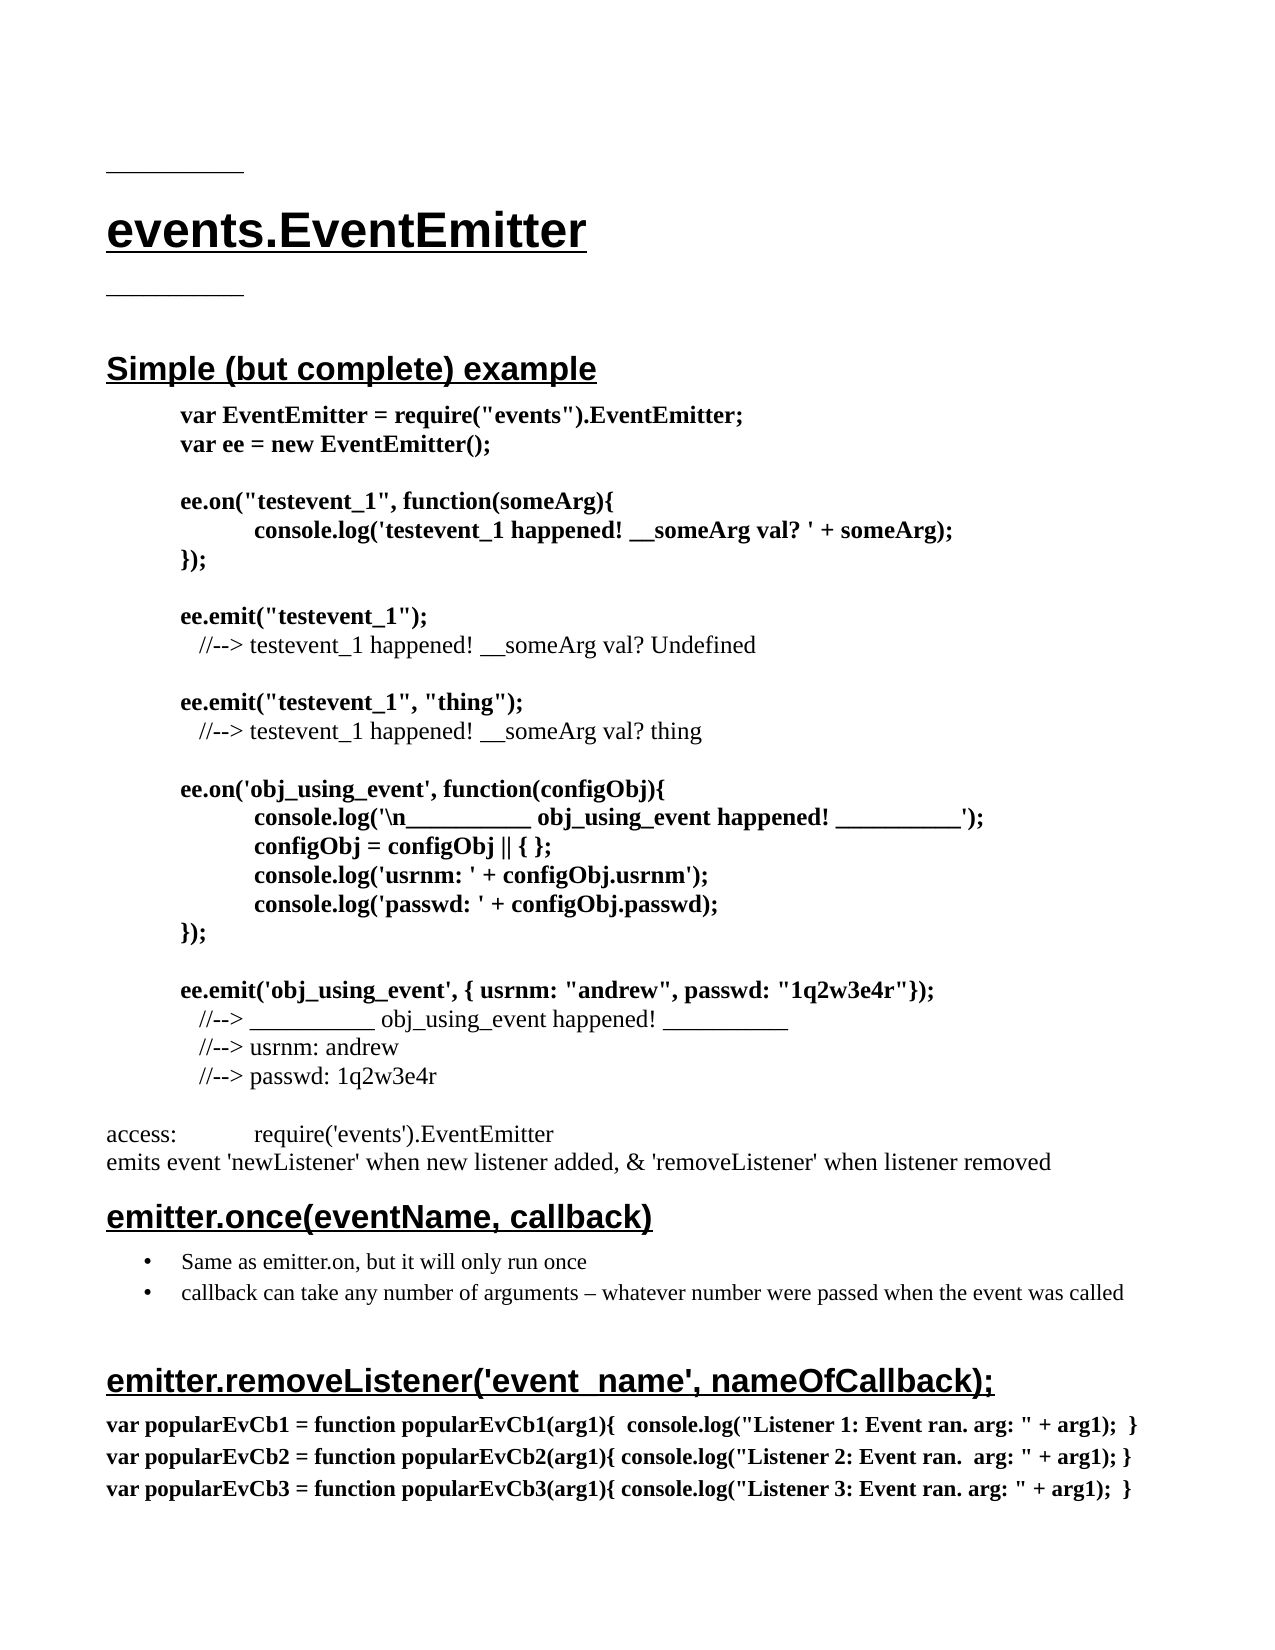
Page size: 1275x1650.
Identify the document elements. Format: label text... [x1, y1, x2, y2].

text ee.emit("testevent_1", "thing"); [180, 687, 1158, 716]
text var popularEvCb3 = function popularEvCb3(arg1){ console.log("Listener 3: Event ran. arg: " + arg1); } [106, 1475, 1158, 1501]
subtitle events.EventEmitter [106, 201, 1158, 258]
text console.log('passwd: ' + configObj.passwd); [180, 889, 1158, 917]
list Same as emitter.on, but it will only run once [144, 1248, 1158, 1274]
text }); [180, 544, 1158, 572]
subtitle Simple (but complete) example [106, 349, 1158, 387]
text console.log('\n__________ obj_using_event happened! __________'); [180, 802, 1158, 831]
text ee.emit('obj_using_event', { usrnm: "andrew", passwd: "1q2w3e4r"}); [180, 975, 1158, 1004]
text ee.on("testevent_1", function(someArg){ [180, 486, 1158, 515]
text console.log('usrnm: ' + configObj.usrnm'); [180, 860, 1158, 889]
list callback can take any number of arguments – whatever number were passed when the event was called [144, 1279, 1158, 1306]
text var popularEvCb1 = function popularEvCb1(arg1){ console.log("Listener 1: Event ran. arg: " + arg1); } [106, 1412, 1158, 1438]
text //--> usrnm: andrew [180, 1032, 1158, 1061]
text ee.emit("testevent_1"); [180, 601, 1158, 630]
text configObj = configObj || { }; [180, 831, 1158, 860]
text ___________ [106, 147, 1158, 176]
text var ee = new EventEmitter(); [180, 429, 1158, 457]
text //--> testevent_1 happened! __someArg val? Undefined [180, 630, 1158, 659]
text ee.on('obj_using_event', function(configObj){ [180, 774, 1158, 802]
subtitle emitter.removeListener('event_name', nameOfCallback); [106, 1361, 1158, 1399]
text access: require('events').EventEmitter [106, 1119, 1158, 1147]
text //--> testevent_1 happened! __someArg val? thing [180, 716, 1158, 745]
subtitle emitter.once(eventName, callback) [106, 1197, 1158, 1235]
text //--> passwd: 1q2w3e4r [180, 1061, 1158, 1090]
text var popularEvCb2 = function popularEvCb2(arg1){ console.log("Listener 2: Event ran. arg: " + arg1); } [106, 1443, 1158, 1469]
text var EventEmitter = require("events").EventEmitter; [180, 400, 1158, 429]
text ___________ [106, 271, 1158, 299]
text }); [180, 917, 1158, 946]
text emits event 'newListener' when new listener added, & 'removeListener' when listener removed [106, 1147, 1158, 1176]
text //--> __________ obj_using_event happened! __________ [180, 1004, 1158, 1032]
text console.log('testevent_1 happened! __someArg val? ' + someArg); [180, 515, 1158, 544]
